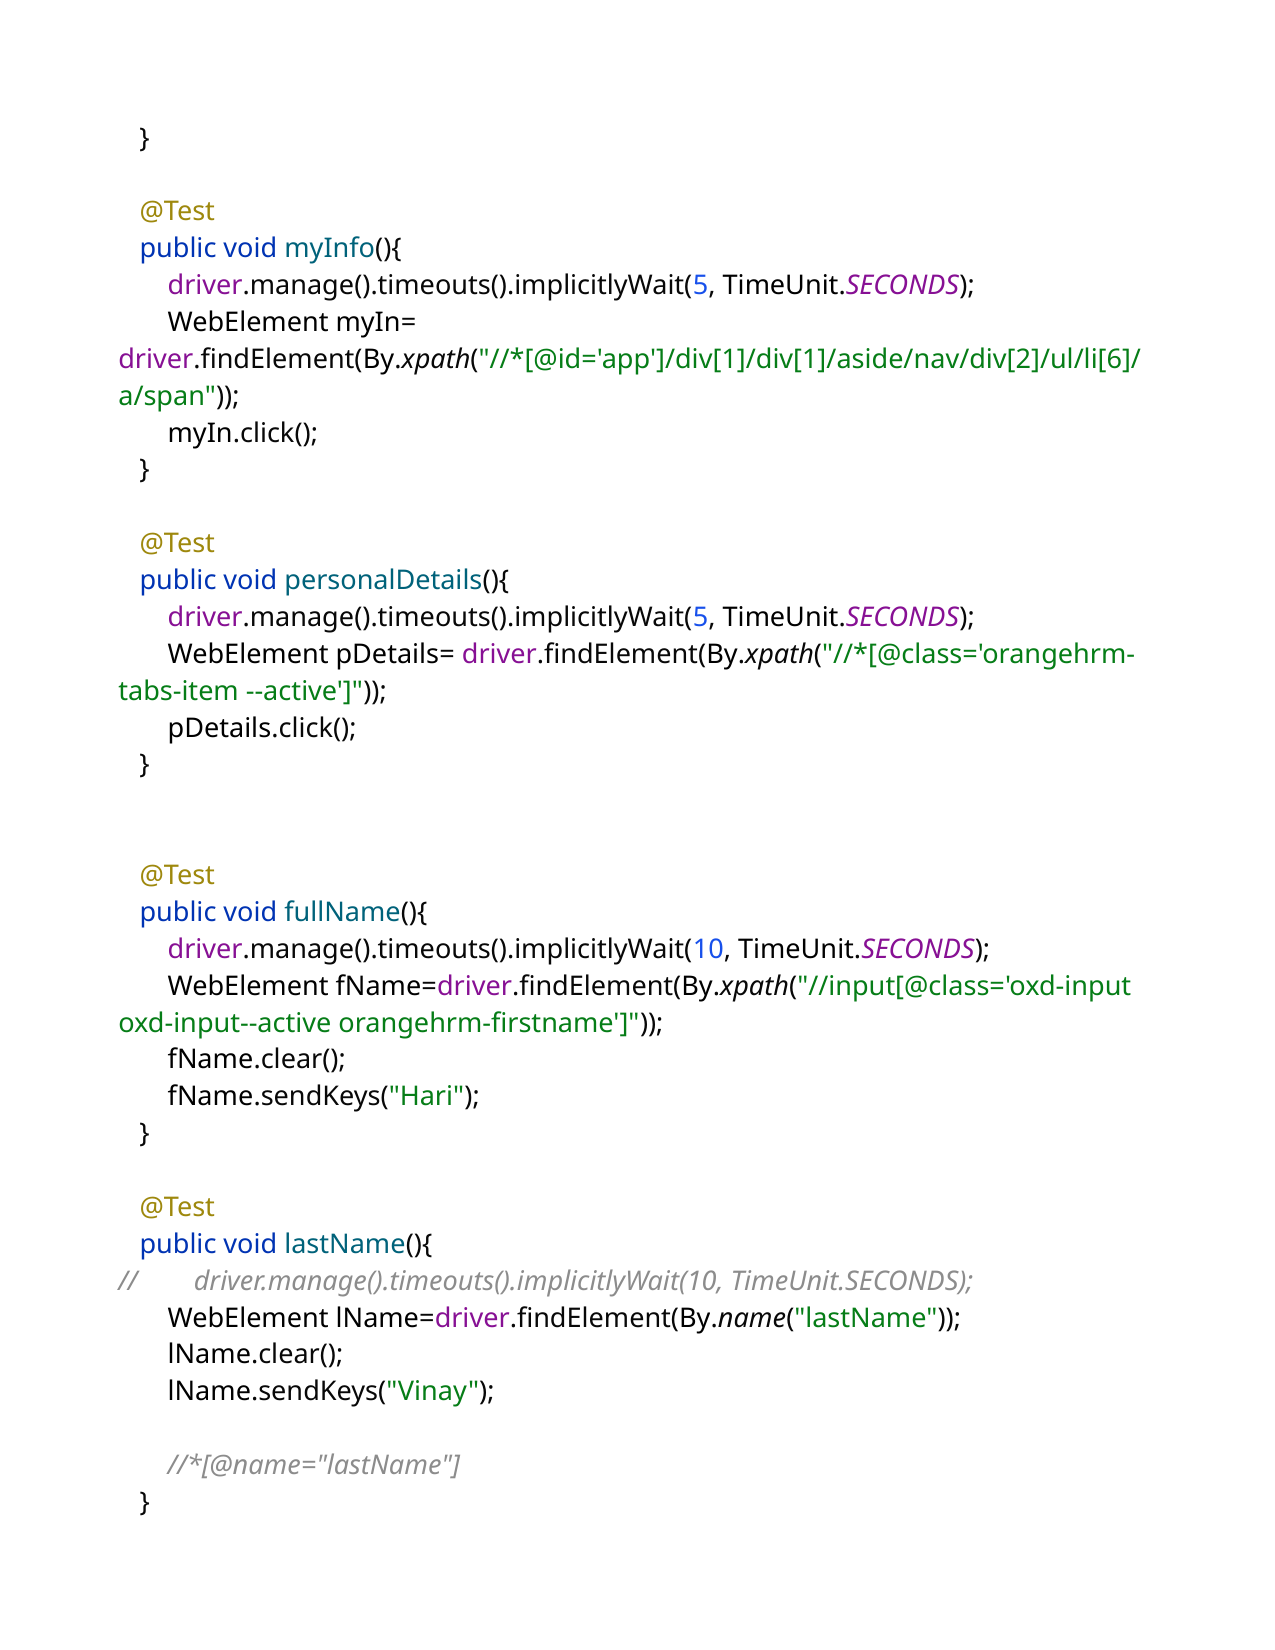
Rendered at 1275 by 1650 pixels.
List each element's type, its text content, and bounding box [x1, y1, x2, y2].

text } @Test public void myInfo(){ driver.manage().timeouts().implicitlyWait(5, TimeUnit.SECONDS); WebElement myIn= driver.findElement(By.xpath("//*[@id='app']/div[1]/div[1]/aside/nav/div[2]/ul/li[6]/a/span")); myIn.click(); } @Test public void personalDetails(){ driver.manage().timeouts().implicitlyWait(5, TimeUnit.SECONDS); WebElement pDetails= driver.findElement(By.xpath("//*[@class='orangehrm-tabs-item --active']")); pDetails.click(); } @Test public void fullName(){ driver.manage().timeouts().implicitlyWait(10, TimeUnit.SECONDS); WebElement fName=driver.findElement(By.xpath("//input[@class='oxd-input oxd-input--active orangehrm-firstname']")); fName.clear(); fName.sendKeys("Hari"); } @Test public void lastName(){ // driver.manage().timeouts().implicitlyWait(10, TimeUnit.SECONDS); WebElement lName=driver.findElement(By.name("lastName")); lName.clear(); lName.sendKeys("Vinay"); //*[@name="lastName"] } [118, 118, 1157, 1519]
